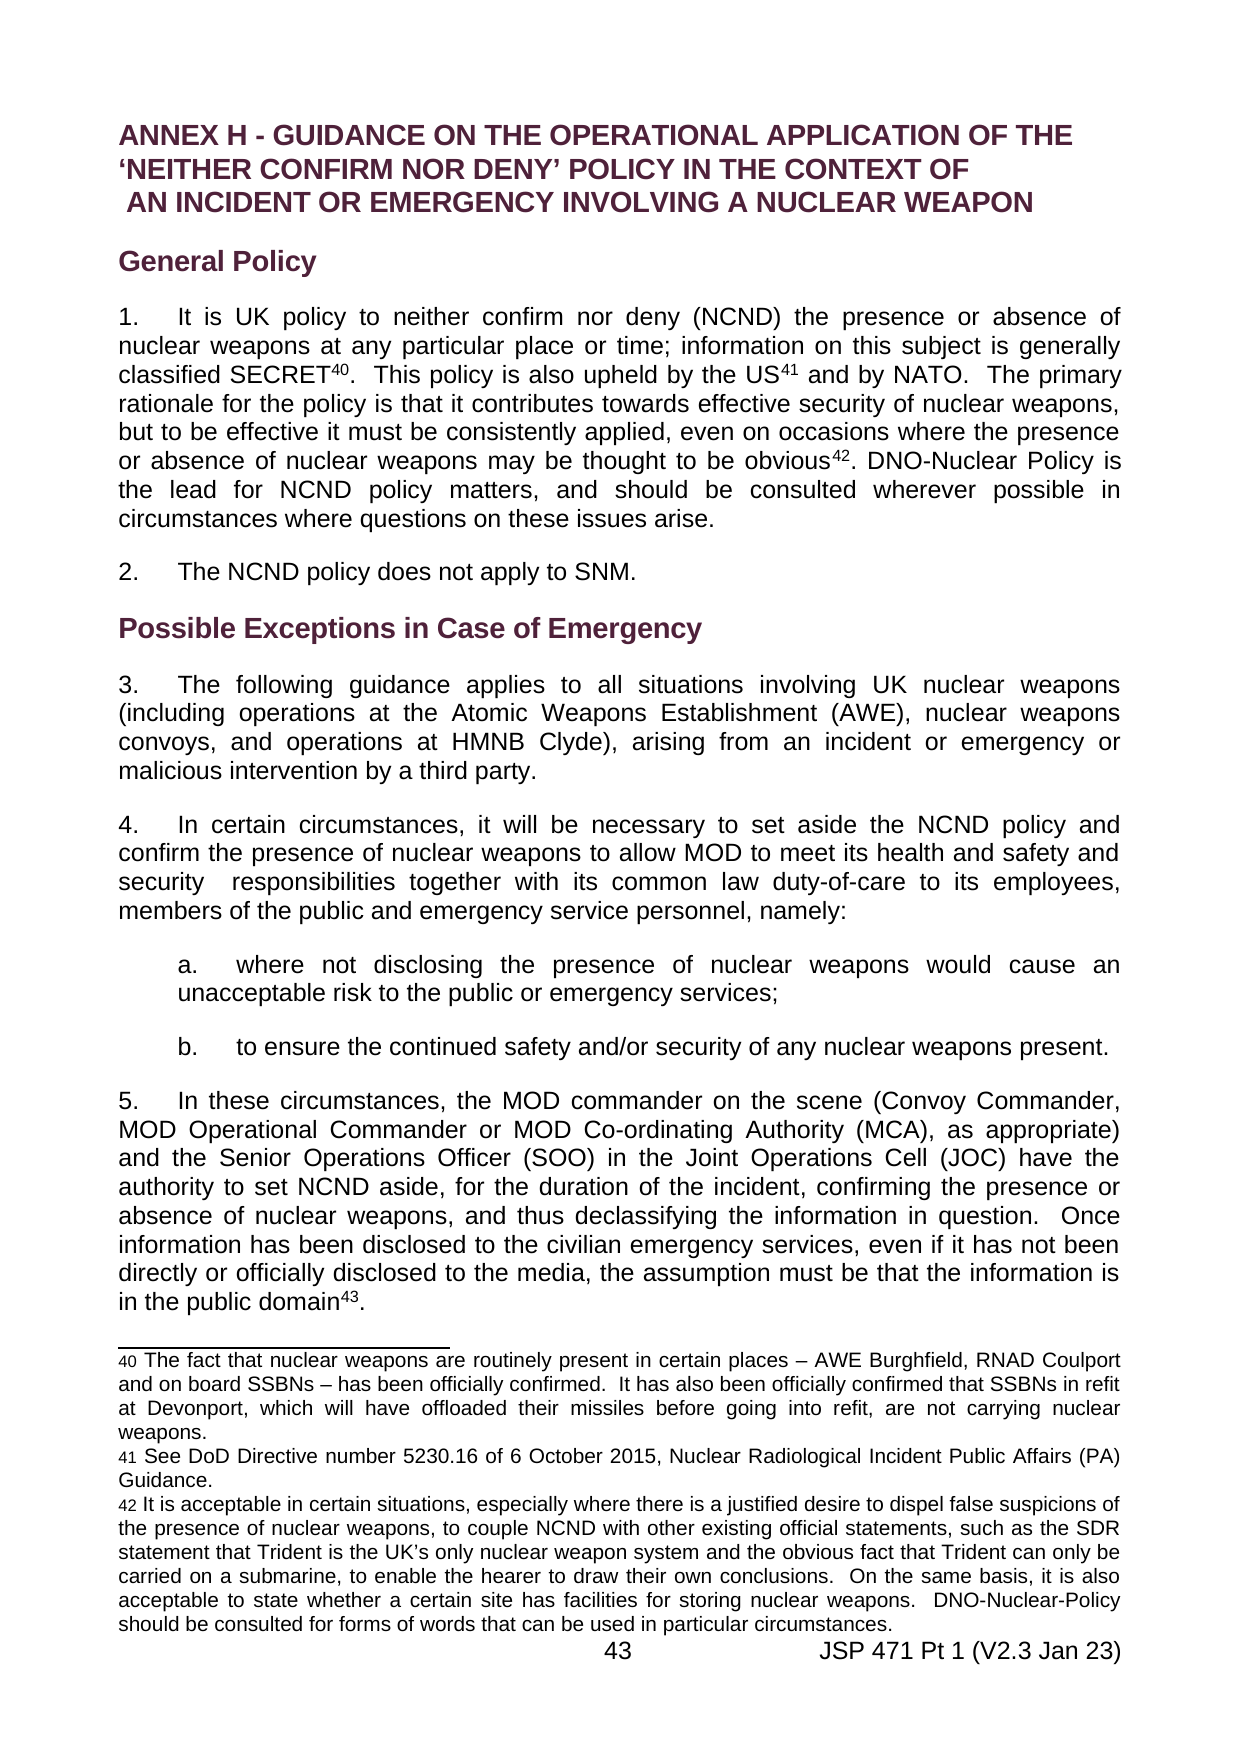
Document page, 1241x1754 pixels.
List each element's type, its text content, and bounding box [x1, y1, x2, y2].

list In certain circumstances, it will be necessary to set aside the NCND policy and confirm the presence of nuclear weapons to allow MOD to meet its health and safety and security responsibilities together with its common law duty-of-care to its employees, members of the public and emergency service personnel, namely: [118, 809, 1122, 924]
subtitle Possible Exceptions in Case of Emergency [118, 611, 1122, 644]
list It is acceptable in certain situations, especially where there is a justified desire to dispel false suspicions of the presence of nuclear weapons, to couple NCND with other existing official statements, such as the SDR statement that Trident is the UK’s only nuclear weapon system and the obvious fact that Trident can only be carried on a submarine, to enable the hearer to draw their own conclusions. On the same basis, it is also acceptable to state whether a certain site has facilities for storing nuclear weapons. DNO-Nuclear-Policy should be consulted for forms of words that can be used in particular circumstances. [118, 1492, 1122, 1636]
list a. where not disclosing the presence of nuclear weapons would cause an unacceptable risk to the public or emergency services; [177, 949, 1122, 1007]
list b. to ensure the continued safety and/or security of any nuclear weapons present. [177, 1032, 1122, 1061]
list The NCND policy does not apply to SNM. [118, 557, 1122, 586]
list It is UK policy to neither confirm nor deny (NCND) the presence or absence of nuclear weapons at any particular place or time; information on this subject is generally classified SECRET. This policy is also upheld by the US and by NATO. The primary rationale for the policy is that it contributes towards effective security of nuclear weapons, but to be effective it must be consistently applied, even on occasions where the presence or absence of nuclear weapons may be thought to be obvious. DNO-Nuclear Policy is the lead for NCND policy matters, and should be consulted wherever possible in circumstances where questions on these issues arise. [118, 302, 1122, 532]
list The fact that nuclear weapons are routinely present in certain places – AWE Burghfield, RNAD Coulport and on board SSBNs – has been officially confirmed. It has also been officially confirmed that SSBNs in refit at Devonport, which will have offloaded their missiles before going into refit, are not carrying nuclear weapons. [118, 1348, 1122, 1444]
list The following guidance applies to all situations involving UK nuclear weapons (including operations at the Atomic Weapons Establishment (AWE), nuclear weapons convoys, and operations at HMNB Clyde), arising from an incident or emergency or malicious intervention by a third party. [118, 669, 1122, 784]
list In these circumstances, the MOD commander on the scene (Convoy Commander, MOD Operational Commander or MOD Co-ordinating Authority (MCA), as appropriate) and the Senior Operations Officer (SOO) in the Joint Operations Cell (JOC) have the authority to set NCND aside, for the duration of the incident, confirming the presence or absence of nuclear weapons, and thus declassifying the information in question. Once information has been disclosed to the civilian emergency services, even if it has not been directly or officially disclosed to the media, the assumption must be that the information is in the public domain. [118, 1086, 1122, 1316]
subtitle ANNEX H - GUIDANCE ON THE OPERATIONAL APPLICATION OF THE ‘NEITHER CONFIRM NOR DENY’ POLICY IN THE CONTEXT OF AN INCIDENT OR EMERGENCY INVOLVING A NUCLEAR WEAPON [118, 118, 1122, 219]
subtitle General Policy [118, 244, 1122, 277]
list See DoD Directive number 5230.16 of 6 October 2015, Nuclear Radiological Incident Public Affairs (PA) Guidance. [118, 1444, 1122, 1492]
